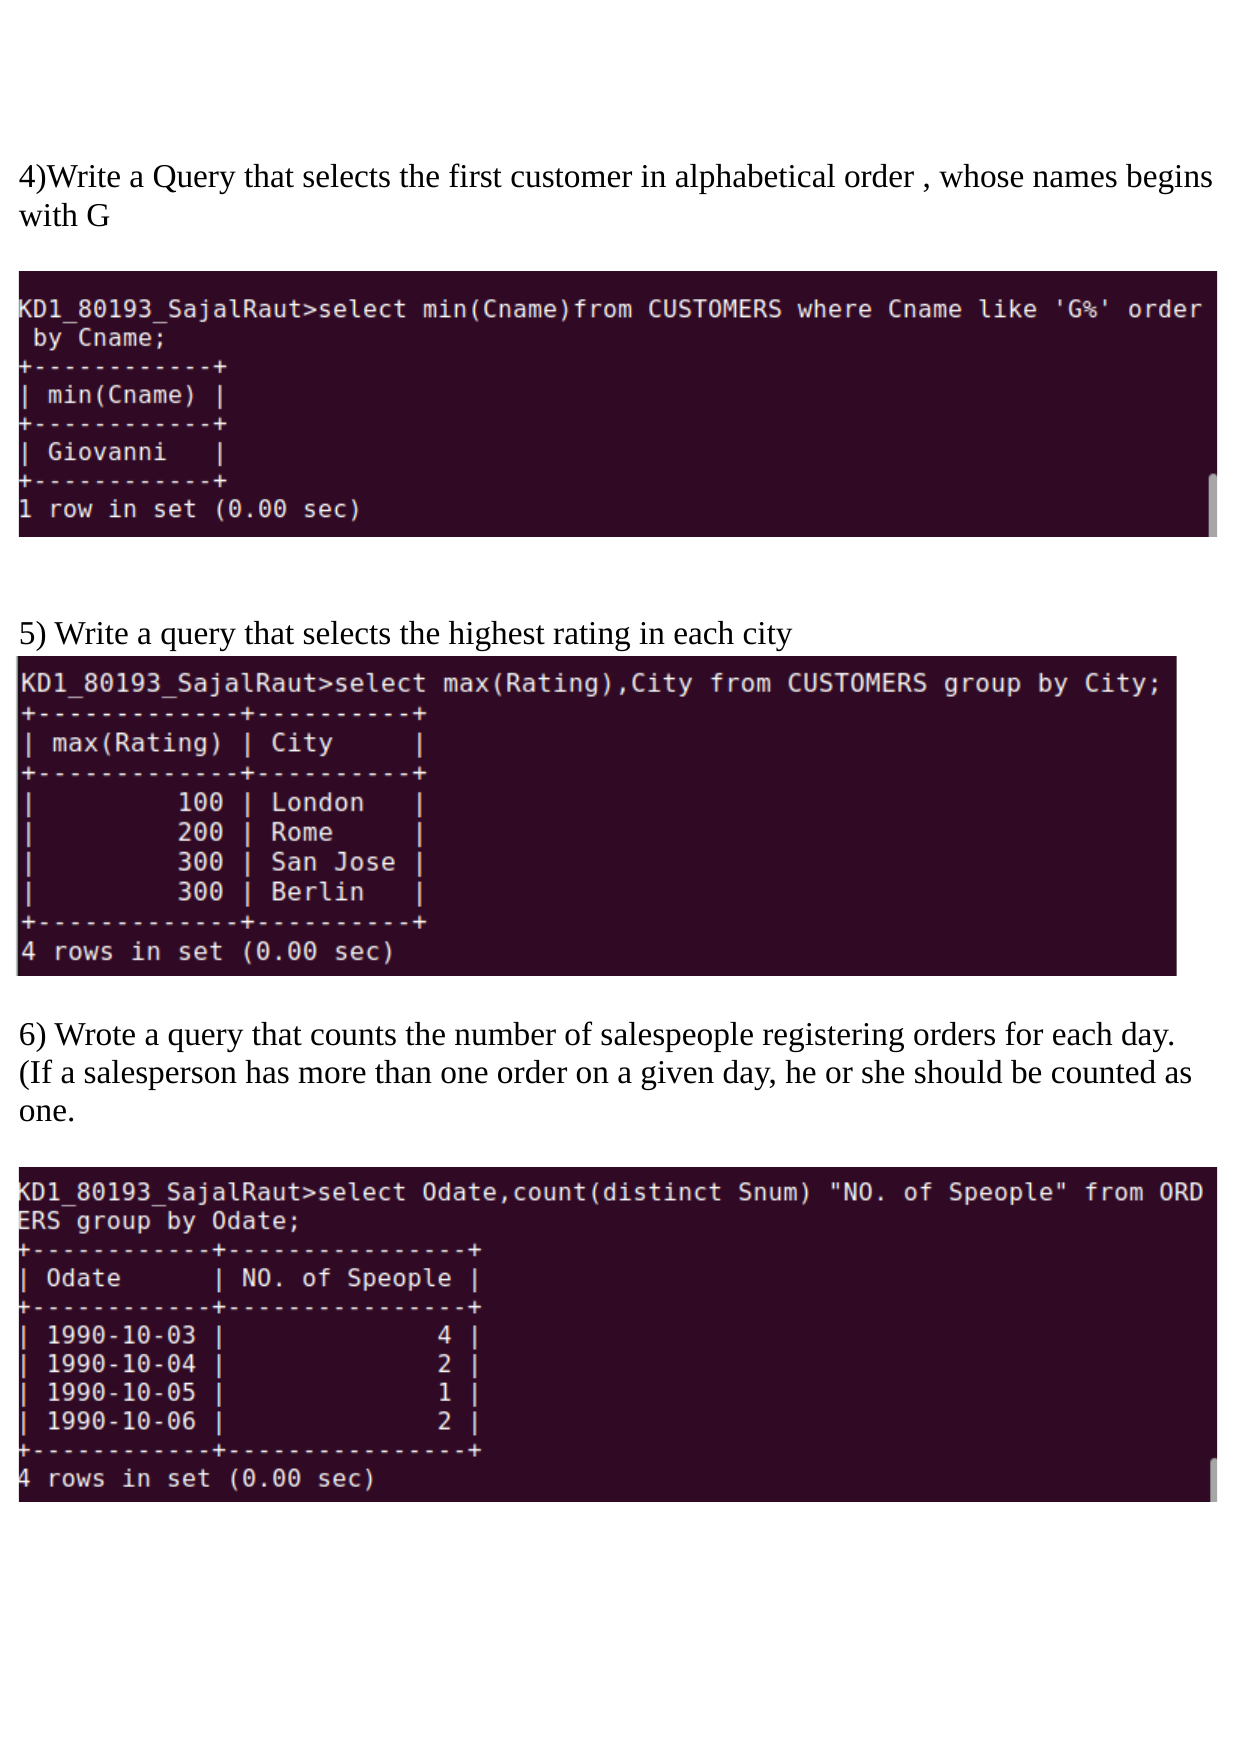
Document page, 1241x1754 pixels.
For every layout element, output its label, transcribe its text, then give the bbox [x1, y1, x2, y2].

picture [15, 656, 1177, 976]
text 5) Write a query that selects the highest rating in each city [19, 613, 1217, 652]
text 4)Write a Query that selects the first customer in alphabetical order , whose names begins with G [19, 156, 1217, 233]
text 6) Wrote a query that counts the number of salespeople registering orders for each day. (If a salesperson has more than one order on a given day, he or she should be counted as one. [19, 1014, 1217, 1129]
picture [18, 1167, 1218, 1502]
picture [18, 271, 1218, 537]
